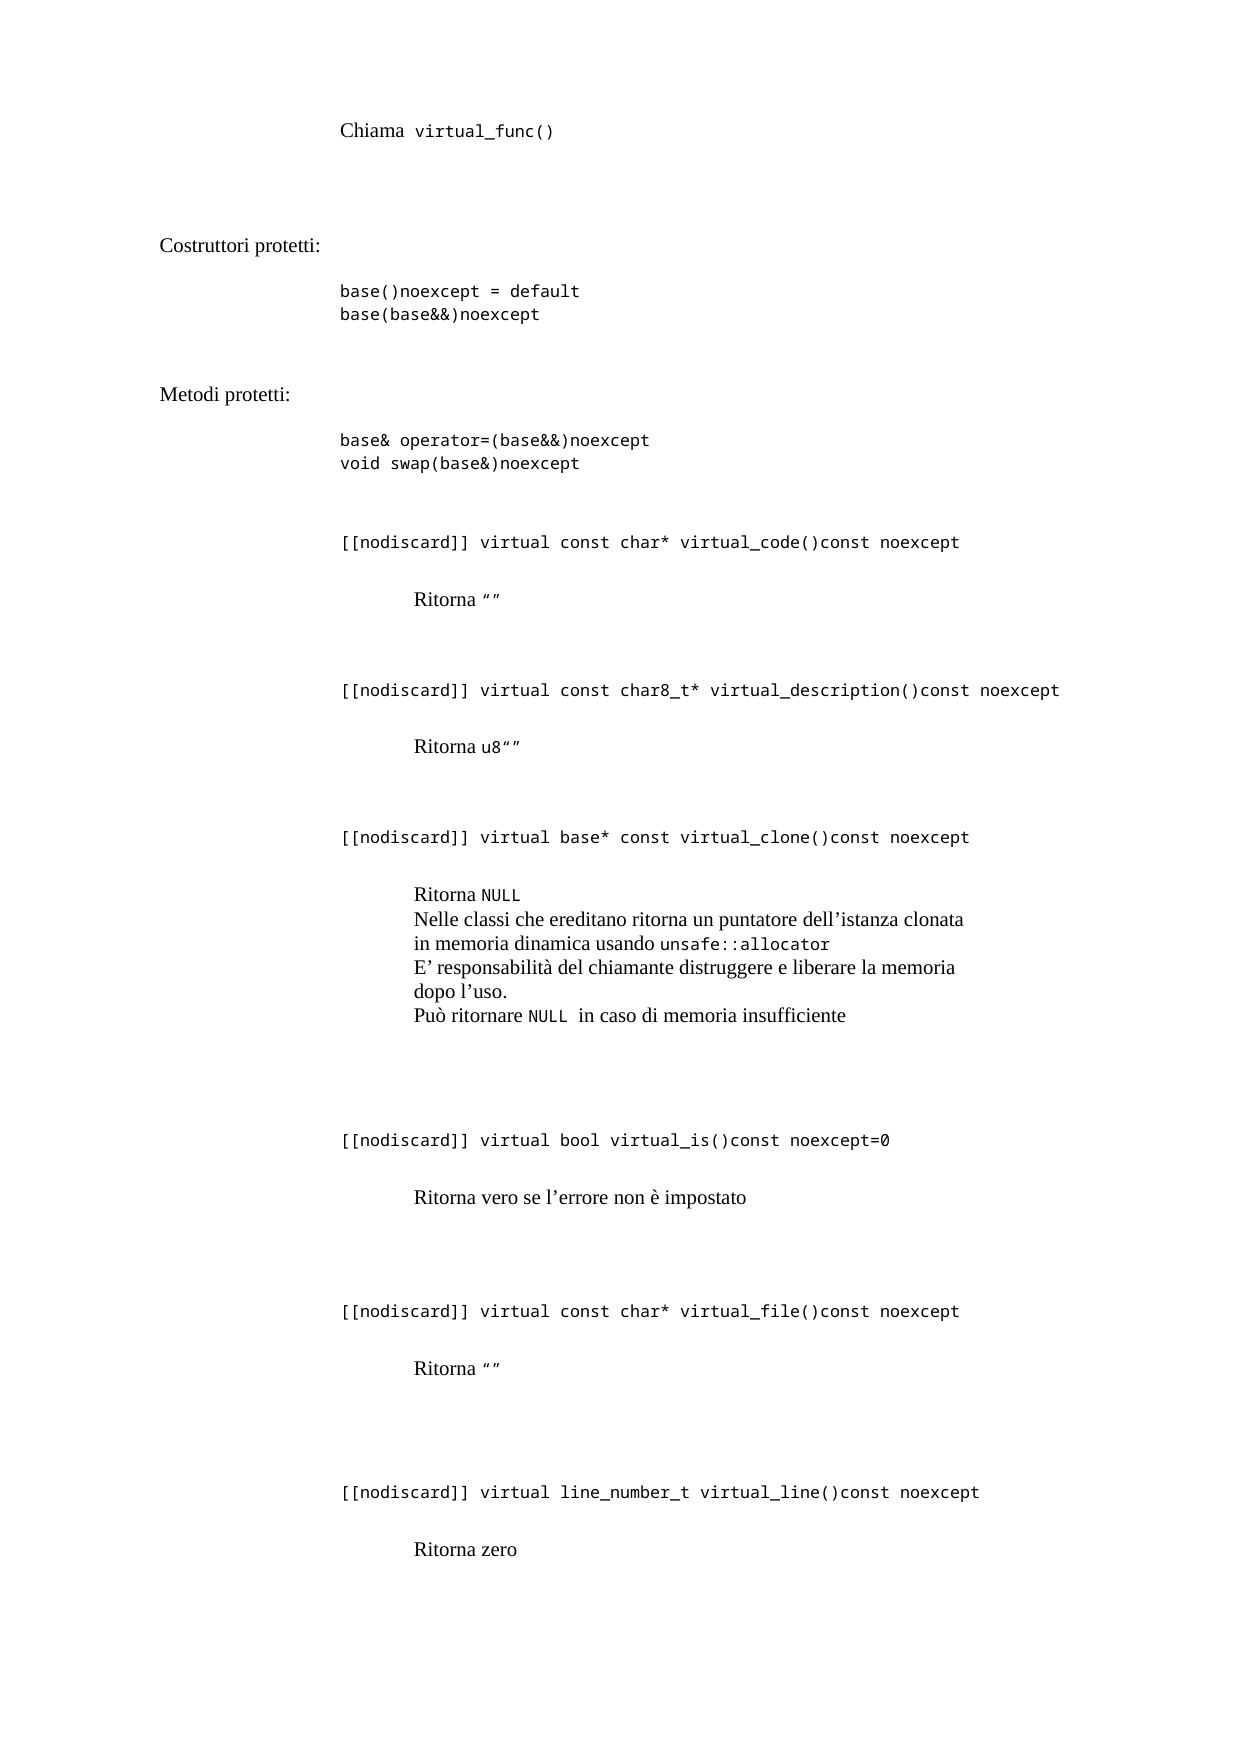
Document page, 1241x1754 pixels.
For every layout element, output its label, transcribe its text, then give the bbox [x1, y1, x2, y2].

text Ritorna “” [118, 1356, 1122, 1381]
text [[nodiscard]] virtual const char* virtual_file()const noexcept [118, 1300, 1122, 1323]
text Metodi protetti: [118, 382, 1122, 406]
text [[nodiscard]] virtual base* const virtual_clone()const noexcept [118, 826, 1122, 849]
text in memoria dinamica usando unsafe::allocator [118, 931, 1122, 955]
text Nelle classi che ereditano ritorna un puntatore dell’istanza clonata [118, 907, 1122, 931]
text Ritorna zero [118, 1537, 1122, 1562]
text [[nodiscard]] virtual bool virtual_is()const noexcept=0 [118, 1128, 1122, 1151]
text base()noexcept = default [118, 280, 1122, 303]
text Ritorna u8“” [118, 734, 1122, 759]
text Ritorna vero se l’errore non è impostato [118, 1185, 1122, 1209]
text base(base&&)noexcept [118, 303, 1122, 326]
text [[nodiscard]] virtual line_number_t virtual_line()const noexcept [118, 1481, 1122, 1504]
text Ritorna “” [118, 587, 1122, 611]
text dopo l’uso. [118, 979, 1122, 1003]
text [[nodiscard]] virtual const char* virtual_code()const noexcept [118, 531, 1122, 553]
text Può ritornare NULL in caso di memoria insufficiente [118, 1003, 1122, 1028]
text Ritorna NULL [118, 882, 1122, 907]
text E’ responsabilità del chiamante distruggere e liberare la memoria [118, 955, 1122, 979]
text Chiama virtual_func() [118, 118, 1122, 142]
text [[nodiscard]] virtual const char8_t* virtual_description()const noexcept [118, 678, 1122, 701]
text void swap(base&)noexcept [118, 452, 1122, 474]
text Costruttori protetti: [118, 233, 1122, 257]
text base& operator=(base&&)noexcept [118, 429, 1122, 452]
